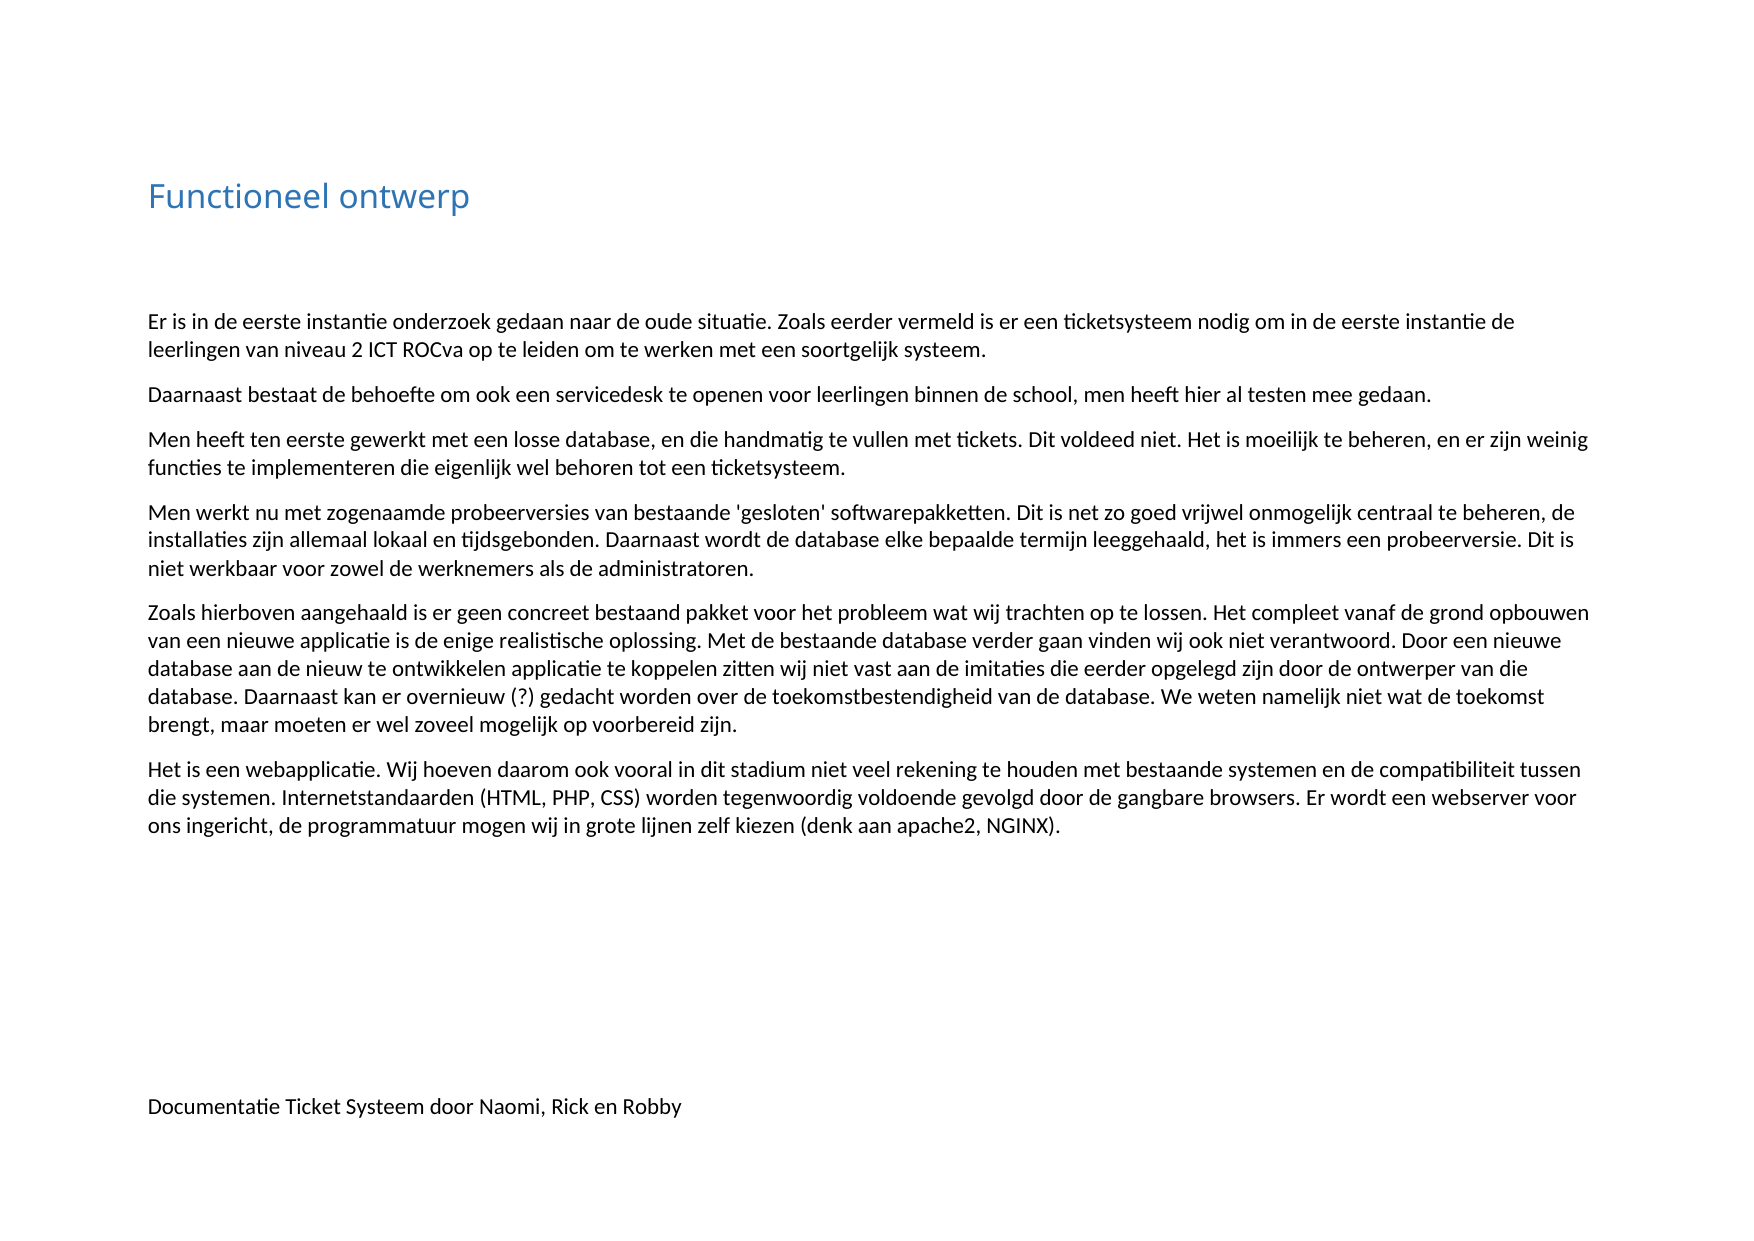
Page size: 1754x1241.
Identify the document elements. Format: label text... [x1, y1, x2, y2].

text Zoals hierboven aangehaald is er geen concreet bestaand pakket voor het probleem wat wij trachten op te lossen. Het compleet vanaf de grond opbouwen van een nieuwe applicatie is de enige realistische oplossing. Met de bestaande database verder gaan vinden wij ook niet verantwoord. Door een nieuwe database aan de nieuw te ontwikkelen applicatie te koppelen zitten wij niet vast aan de imitaties die eerder opgelegd zijn door de ontwerper van die database. Daarnaast kan er overnieuw (?) gedacht worden over de toekomstbestendigheid van de database. We weten namelijk niet wat de toekomst brengt, maar moeten er wel zoveel mogelijk op voorbereid zijn. [148, 598, 1606, 738]
subtitle Functioneel ontwerp [148, 173, 1606, 218]
text Men heeft ten eerste gewerkt met een losse database, en die handmatig te vullen met tickets. Dit voldeed niet. Het is moeilijk te beheren, en er zijn weinig functies te implementeren die eigenlijk wel behoren tot een ticketsysteem. [148, 425, 1606, 481]
text Het is een webapplicatie. Wij hoeven daarom ook vooral in dit stadium niet veel rekening te houden met bestaande systemen en de compatibiliteit tussen die systemen. Internetstandaarden (HTML, PHP, CSS) worden tegenwoordig voldoende gevolgd door de gangbare browsers. Er wordt een webserver voor ons ingericht, de programmatuur mogen wij in grote lijnen zelf kiezen (denk aan apache2, NGINX). [148, 755, 1606, 839]
text Men werkt nu met zogenaamde probeerversies van bestaande 'gesloten' softwarepakketten. Dit is net zo goed vrijwel onmogelijk centraal te beheren, de installaties zijn allemaal lokaal en tijdsgebonden. Daarnaast wordt de database elke bepaalde termijn leeggehaald, het is immers een probeerversie. Dit is niet werkbaar voor zowel de werknemers als de administratoren. [148, 498, 1606, 582]
text Daarnaast bestaat de behoefte om ook een servicedesk te openen voor leerlingen binnen de school, men heeft hier al testen mee gedaan. [148, 380, 1606, 408]
text Er is in de eerste instantie onderzoek gedaan naar de oude situatie. Zoals eerder vermeld is er een ticketsysteem nodig om in de eerste instantie de leerlingen van niveau 2 ICT ROCva op te leiden om te werken met een soortgelijk systeem. [148, 307, 1606, 363]
